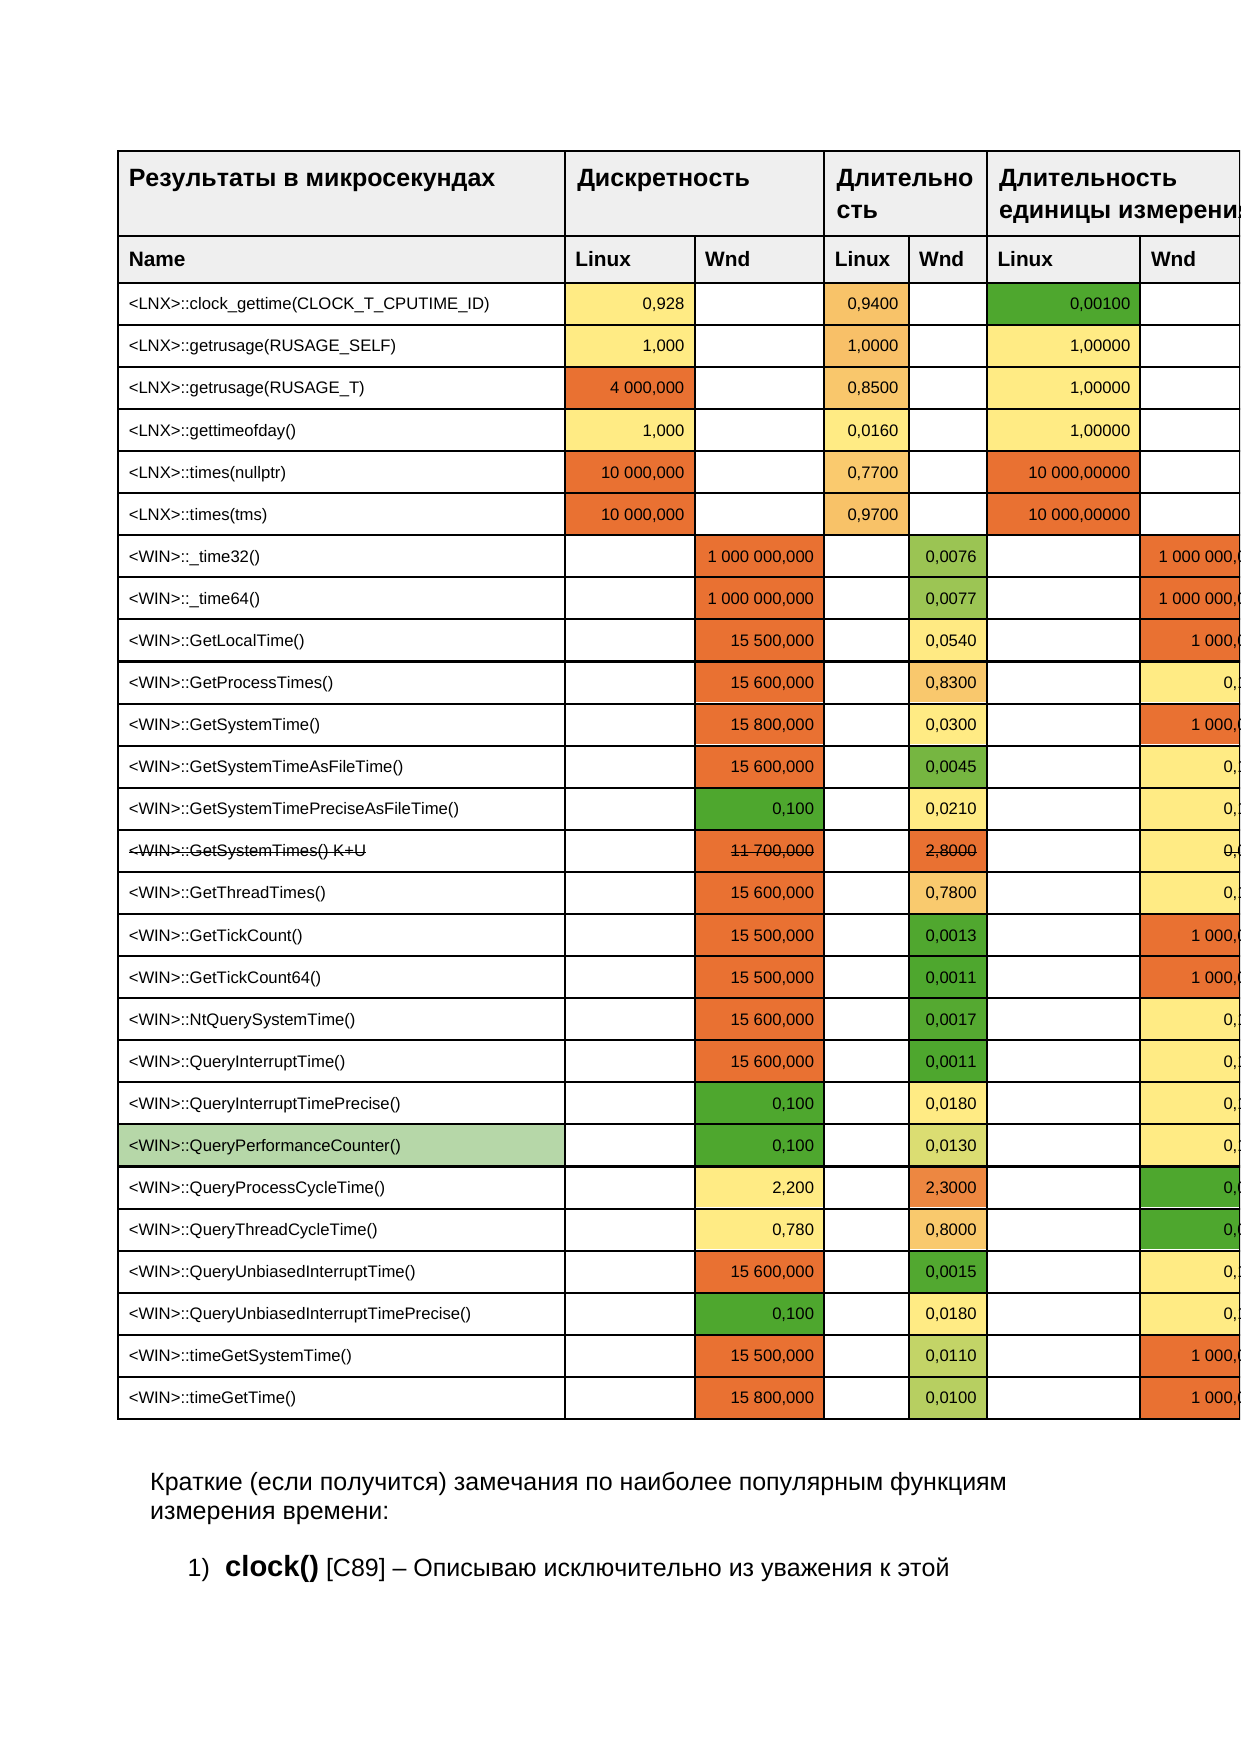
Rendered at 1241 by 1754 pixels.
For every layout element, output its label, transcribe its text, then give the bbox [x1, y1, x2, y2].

table_cell 0,00100 [988, 284, 1139, 324]
table_cell 0,0110 [910, 1336, 986, 1376]
table_cell 1,00000 [988, 410, 1139, 450]
table_cell [566, 1041, 694, 1081]
table_cell [566, 1125, 694, 1165]
table_cell [988, 747, 1139, 787]
table_cell 0,8300 [910, 663, 986, 702]
table_cell [988, 705, 1139, 744]
table_cell 0,00025 [1141, 1210, 1239, 1249]
table_cell 1 000,00000 [1141, 1336, 1239, 1376]
table_cell 15 600,000 [696, 1252, 823, 1292]
table_cell [1141, 326, 1239, 366]
table_cell 10 000,00000 [988, 494, 1139, 534]
table_cell [988, 620, 1139, 660]
table_cell [988, 789, 1139, 829]
table_cell [566, 620, 694, 660]
table_cell [910, 284, 986, 324]
table_cell 0,00025 [1141, 1168, 1239, 1207]
table_cell <WIN>::QueryUnbiasedInterruptTime() [119, 1252, 564, 1292]
table_cell 15 500,000 [696, 915, 823, 955]
table_cell 0,10000 [1141, 747, 1239, 787]
table_cell [825, 1041, 908, 1081]
table_cell 0,100 [696, 1083, 823, 1123]
table_cell <LNX>::getrusage(RUSAGE_T) [119, 368, 564, 408]
table_cell 15 600,000 [696, 999, 823, 1039]
table_cell 0,9400 [825, 284, 908, 324]
table_cell [988, 536, 1139, 576]
table_cell <WIN>::GetTickCount64() [119, 957, 564, 997]
table_cell [988, 1210, 1139, 1249]
table_cell 0,0011 [910, 1041, 986, 1081]
table_cell [566, 957, 694, 997]
table_cell 0,01200 [1141, 831, 1239, 871]
table_cell [566, 1336, 694, 1376]
table_cell 1,000 [566, 326, 694, 366]
table_cell 15 600,000 [696, 873, 823, 913]
table_cell <WIN>::NtQuerySystemTime() [119, 999, 564, 1039]
table_cell 0,7800 [910, 873, 986, 913]
table_cell [696, 368, 823, 408]
table_cell Linux [566, 237, 694, 282]
table_cell 0,0100 [910, 1378, 986, 1418]
table_cell Wnd [696, 237, 823, 282]
table_cell [566, 663, 694, 702]
table_cell <WIN>::GetTickCount() [119, 915, 564, 955]
table_cell <WIN>::QueryPerformanceCounter() [119, 1125, 564, 1165]
table_cell 0,100 [696, 789, 823, 829]
table_cell <LNX>::getrusage(RUSAGE_SELF) [119, 326, 564, 366]
table_cell [825, 1210, 908, 1249]
table_cell [825, 873, 908, 913]
table_cell 1,00000 [988, 368, 1139, 408]
table_cell [910, 494, 986, 534]
table_cell [566, 789, 694, 829]
table_cell [910, 326, 986, 366]
table_cell [825, 915, 908, 955]
table_cell [566, 1252, 694, 1292]
table_cell 1 000,00000 [1141, 705, 1239, 744]
table_cell 1,00000 [988, 326, 1139, 366]
table_cell 0,0045 [910, 747, 986, 787]
table_cell [1141, 410, 1239, 450]
table_cell [566, 705, 694, 744]
table_cell 0,10000 [1141, 873, 1239, 913]
table_cell 2,8000 [910, 831, 986, 871]
table_cell [988, 1336, 1139, 1376]
table_cell 15 600,000 [696, 747, 823, 787]
table_cell [825, 1168, 908, 1207]
table_cell [825, 789, 908, 829]
table_cell 0,0180 [910, 1083, 986, 1123]
table_cell [988, 915, 1139, 955]
table_cell 11 700,000 [696, 831, 823, 871]
table_cell [566, 578, 694, 618]
table_cell [566, 873, 694, 913]
table_cell [566, 1083, 694, 1123]
table_cell [910, 368, 986, 408]
table_cell 1 000,00000 [1141, 620, 1239, 660]
table_cell [988, 578, 1139, 618]
table_cell 0,0300 [910, 705, 986, 744]
table_cell 2,3000 [910, 1168, 986, 1207]
table_cell 0,8500 [825, 368, 908, 408]
table_cell 1 000,00000 [1141, 957, 1239, 997]
table_cell 0,100 [696, 1125, 823, 1165]
table_header Длительность [825, 152, 986, 235]
table_cell 0,0160 [825, 410, 908, 450]
table_cell Linux [825, 237, 908, 282]
table_cell [825, 999, 908, 1039]
table_cell 1 000 000,000 [696, 578, 823, 618]
table_cell 10 000,000 [566, 494, 694, 534]
table_cell [825, 957, 908, 997]
table_cell [825, 747, 908, 787]
table_cell [825, 1294, 908, 1334]
table_cell 0,0076 [910, 536, 986, 576]
table_cell 1 000,00000 [1141, 915, 1239, 955]
table_header Дискретность [566, 152, 823, 235]
table_cell 0,10000 [1141, 663, 1239, 702]
table_cell 0,0130 [910, 1125, 986, 1165]
table_cell 0,780 [696, 1210, 823, 1249]
table_cell <WIN>::GetSystemTimeAsFileTime() [119, 747, 564, 787]
table_cell 0,9700 [825, 494, 908, 534]
table_cell 0,0013 [910, 915, 986, 955]
table_cell [825, 1125, 908, 1165]
table_cell 10 000,00000 [988, 452, 1139, 492]
table_cell [988, 1168, 1139, 1207]
table_cell <LNX>::gettimeofday() [119, 410, 564, 450]
table_cell [988, 1125, 1139, 1165]
table_cell 1 000,00000 [1141, 1378, 1239, 1418]
table_cell [825, 620, 908, 660]
table_cell <WIN>::QueryInterruptTime() [119, 1041, 564, 1081]
table_cell 0,928 [566, 284, 694, 324]
table_cell 0,10000 [1141, 1125, 1239, 1165]
table_cell [825, 1083, 908, 1123]
table_cell [566, 536, 694, 576]
table_cell 15 500,000 [696, 620, 823, 660]
table_cell 0,10000 [1141, 999, 1239, 1039]
table_cell [910, 452, 986, 492]
table_cell 0,10000 [1141, 1041, 1239, 1081]
table_cell [1141, 494, 1239, 534]
table_cell <LNX>::times(tms) [119, 494, 564, 534]
table_cell 0,7700 [825, 452, 908, 492]
table_cell <WIN>::GetSystemTimePreciseAsFileTime() [119, 789, 564, 829]
table_cell [988, 957, 1139, 997]
table_cell [825, 831, 908, 871]
table_cell 0,0017 [910, 999, 986, 1039]
table_cell [988, 1378, 1139, 1418]
table_cell [825, 663, 908, 702]
table_cell [988, 873, 1139, 913]
table_cell 0,0011 [910, 957, 986, 997]
table_cell 15 800,000 [696, 705, 823, 744]
table_cell 0,0540 [910, 620, 986, 660]
table_cell 2,200 [696, 1168, 823, 1207]
table_cell 0,8000 [910, 1210, 986, 1249]
table_cell <WIN>::GetSystemTimes() K+U [119, 831, 564, 871]
table_cell 15 600,000 [696, 1041, 823, 1081]
table_cell 0,100 [696, 1294, 823, 1334]
table_cell [696, 410, 823, 450]
table_cell 1 000 000,000 [696, 536, 823, 576]
table_cell 0,10000 [1141, 1083, 1239, 1123]
table_cell <WIN>::QueryProcessCycleTime() [119, 1168, 564, 1207]
table_cell [1141, 452, 1239, 492]
table_cell Wnd [910, 237, 986, 282]
table_cell [566, 915, 694, 955]
table_cell [988, 1252, 1139, 1292]
table_cell [566, 999, 694, 1039]
table_cell <WIN>::QueryUnbiasedInterruptTimePrecise() [119, 1294, 564, 1334]
table_cell [988, 831, 1139, 871]
table_cell [910, 410, 986, 450]
table_cell <WIN>::GetProcessTimes() [119, 663, 564, 702]
text Краткие (если получится) замечания по наиболее популярным функциям измерения времени: [150, 1467, 1090, 1524]
table_cell [988, 663, 1139, 702]
table_cell <WIN>::_time32() [119, 536, 564, 576]
table_cell [566, 1210, 694, 1249]
table_cell [988, 999, 1139, 1039]
table_cell 1,0000 [825, 326, 908, 366]
table_cell <WIN>::GetThreadTimes() [119, 873, 564, 913]
table_cell 15 500,000 [696, 1336, 823, 1376]
table_cell [696, 494, 823, 534]
table_cell <WIN>::GetSystemTime() [119, 705, 564, 744]
table_cell [566, 831, 694, 871]
table_cell [696, 284, 823, 324]
table_cell 0,0077 [910, 578, 986, 618]
table_cell [566, 1168, 694, 1207]
table_header Длительность единицы измерения [988, 152, 1239, 235]
table_cell <WIN>::timeGetTime() [119, 1378, 564, 1418]
table_cell <WIN>::_time64() [119, 578, 564, 618]
table_cell [1141, 368, 1239, 408]
table_cell [825, 705, 908, 744]
table_cell [1141, 284, 1239, 324]
table_cell [988, 1083, 1139, 1123]
table_cell <LNX>::clock_gettime(CLOCK_T_CPUTIME_ID) [119, 284, 564, 324]
table_cell 15 800,000 [696, 1378, 823, 1418]
table_cell [696, 452, 823, 492]
table_cell <LNX>::times(nullptr) [119, 452, 564, 492]
table_cell <WIN>::timeGetSystemTime() [119, 1336, 564, 1376]
table_cell 15 500,000 [696, 957, 823, 997]
table_cell [825, 1336, 908, 1376]
table_cell 0,10000 [1141, 789, 1239, 829]
table_cell Linux [988, 237, 1139, 282]
table_header Результаты в микросекундах [119, 152, 564, 235]
table_cell 15 600,000 [696, 663, 823, 702]
table_cell 1 000 000,00000 [1141, 578, 1239, 618]
table_cell [696, 326, 823, 366]
table_cell [566, 1294, 694, 1334]
table_cell 1 000 000,00000 [1141, 536, 1239, 576]
table_cell 0,0015 [910, 1252, 986, 1292]
table_cell [825, 1378, 908, 1418]
list clock() [С89] – Описываю исключительно из уважения к этой [187, 1549, 1090, 1583]
table_cell 4 000,000 [566, 368, 694, 408]
table_cell Name [119, 237, 564, 282]
table_cell [988, 1294, 1139, 1334]
table_cell [825, 1252, 908, 1292]
table_cell <WIN>::QueryInterruptTimePrecise() [119, 1083, 564, 1123]
table_cell 0,0210 [910, 789, 986, 829]
table_cell [566, 747, 694, 787]
table_cell 1,000 [566, 410, 694, 450]
table_cell <WIN>::GetLocalTime() [119, 620, 564, 660]
table_cell 0,10000 [1141, 1294, 1239, 1334]
table_cell [988, 1041, 1139, 1081]
table_cell Wnd [1141, 237, 1239, 282]
table_cell [825, 578, 908, 618]
table_cell 0,0180 [910, 1294, 986, 1334]
table_cell <WIN>::QueryThreadCycleTime() [119, 1210, 564, 1249]
table_cell [825, 536, 908, 576]
table_cell 10 000,000 [566, 452, 694, 492]
table_cell [566, 1378, 694, 1418]
table_cell 0,10000 [1141, 1252, 1239, 1292]
